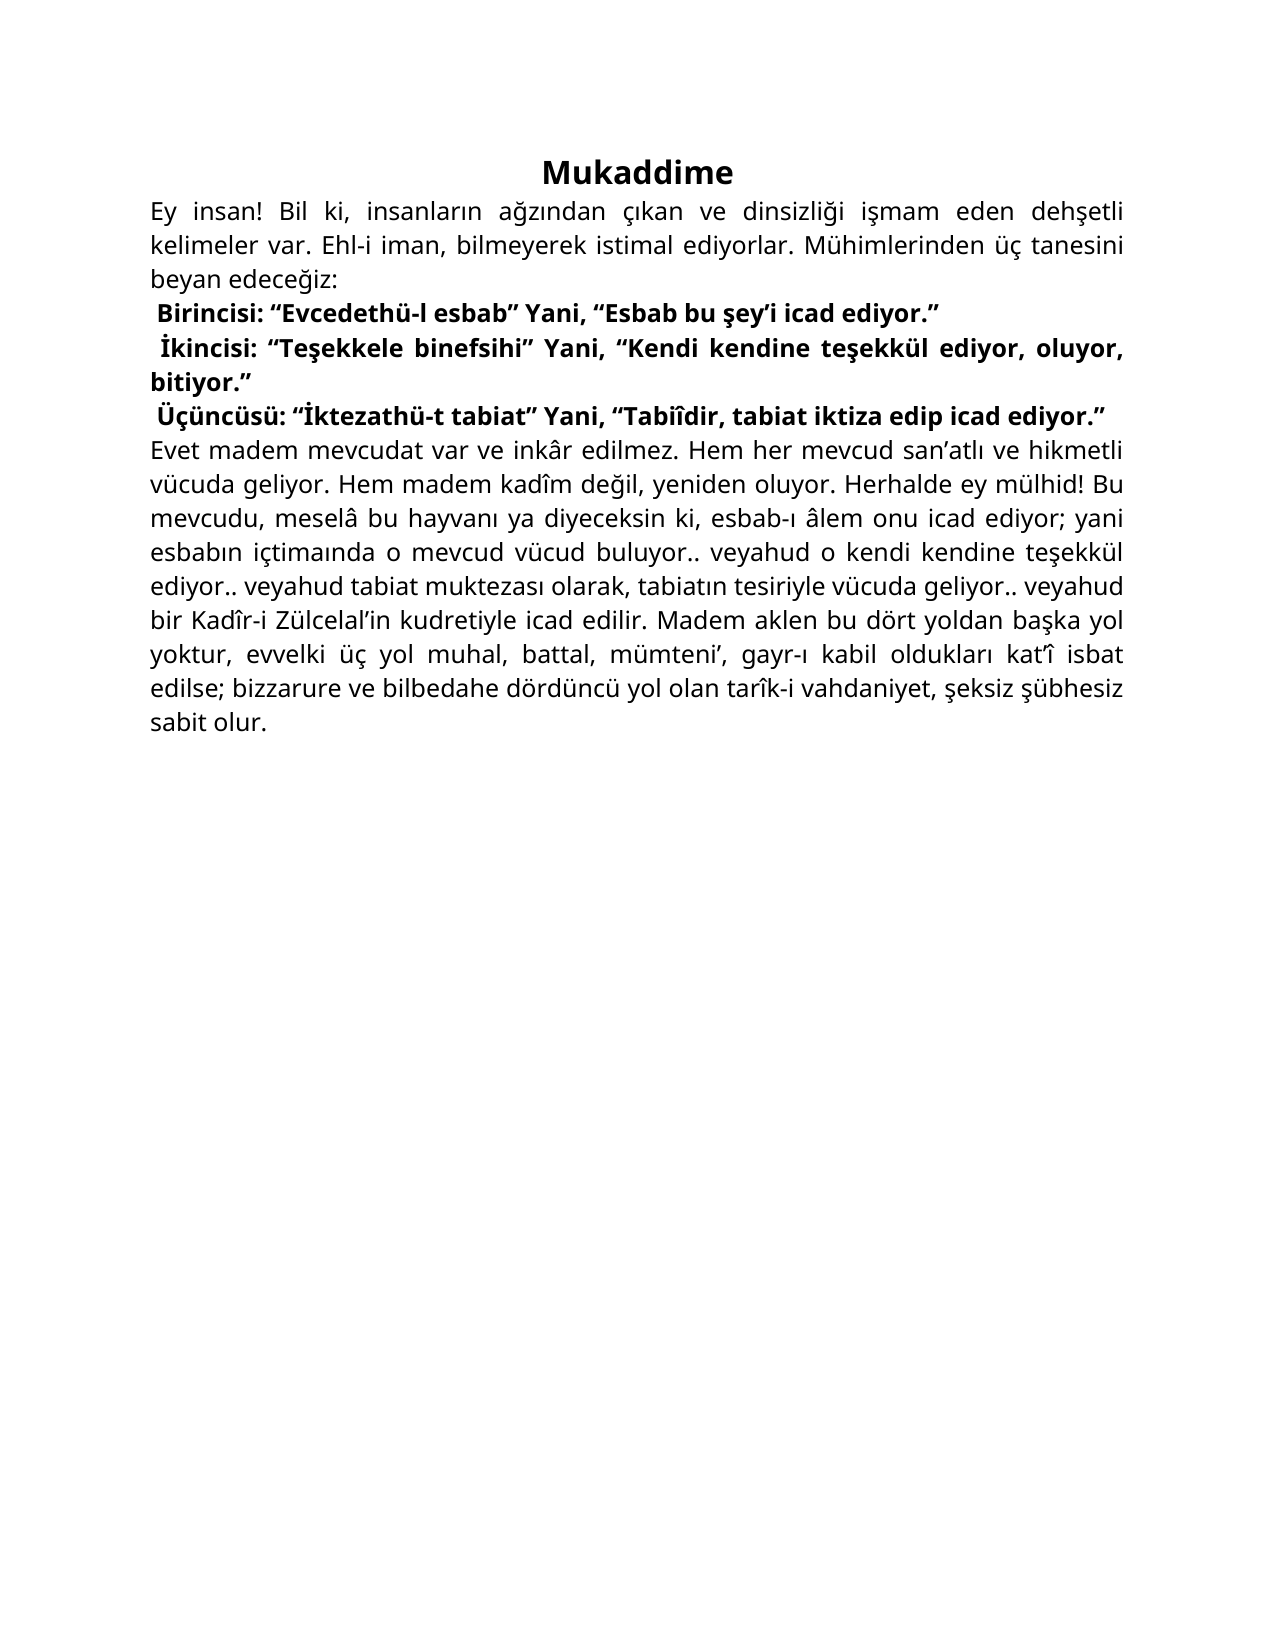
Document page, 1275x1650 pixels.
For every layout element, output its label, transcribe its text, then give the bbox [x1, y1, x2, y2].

text Birincisi: “Evcedethü-l esbab” Yani, “Esbab bu şey’i icad ediyor.” [150, 296, 1125, 330]
text Evet madem mevcudat var ve inkâr edilmez. Hem her mevcud san’atlı ve hikmetli vücuda geliyor. Hem madem kadîm değil, yeniden oluyor. Herhalde ey mülhid! Bu mevcudu, meselâ bu hayvanı ya diyeceksin ki, esbab-ı âlem onu icad ediyor; yani esbabın içtimaında o mevcud vücud buluyor.. veyahud o kendi kendine teşekkül ediyor.. veyahud tabiat muktezası olarak, tabiatın tesiriyle vücuda geliyor.. veyahud bir Kadîr-i Zülcelal’in kudretiyle icad edilir. Madem aklen bu dört yoldan başka yol yoktur, evvelki üç yol muhal, battal, mümteni’, gayr-ı kabil oldukları kat’î isbat edilse; bizzarure ve bilbedahe dördüncü yol olan tarîk-i vahdaniyet, şeksiz şübhesiz sabit olur. [150, 432, 1125, 739]
text Ey insan! Bil ki, insanların ağzından çıkan ve dinsizliği işmam eden dehşetli kelimeler var. Ehl-i iman, bilmeyerek istimal ediyorlar. Mühimlerinden üç tanesini beyan edeceğiz: [150, 194, 1125, 296]
text Üçüncüsü: “İktezathü-t tabiat” Yani, “Tabiîdir, tabiat iktiza edip icad ediyor.” [150, 398, 1125, 432]
text İkincisi: “Teşekkele binefsihi” Yani, “Kendi kendine teşekkül ediyor, oluyor, bitiyor.” [150, 330, 1125, 398]
subtitle Mukaddime [150, 150, 1125, 194]
